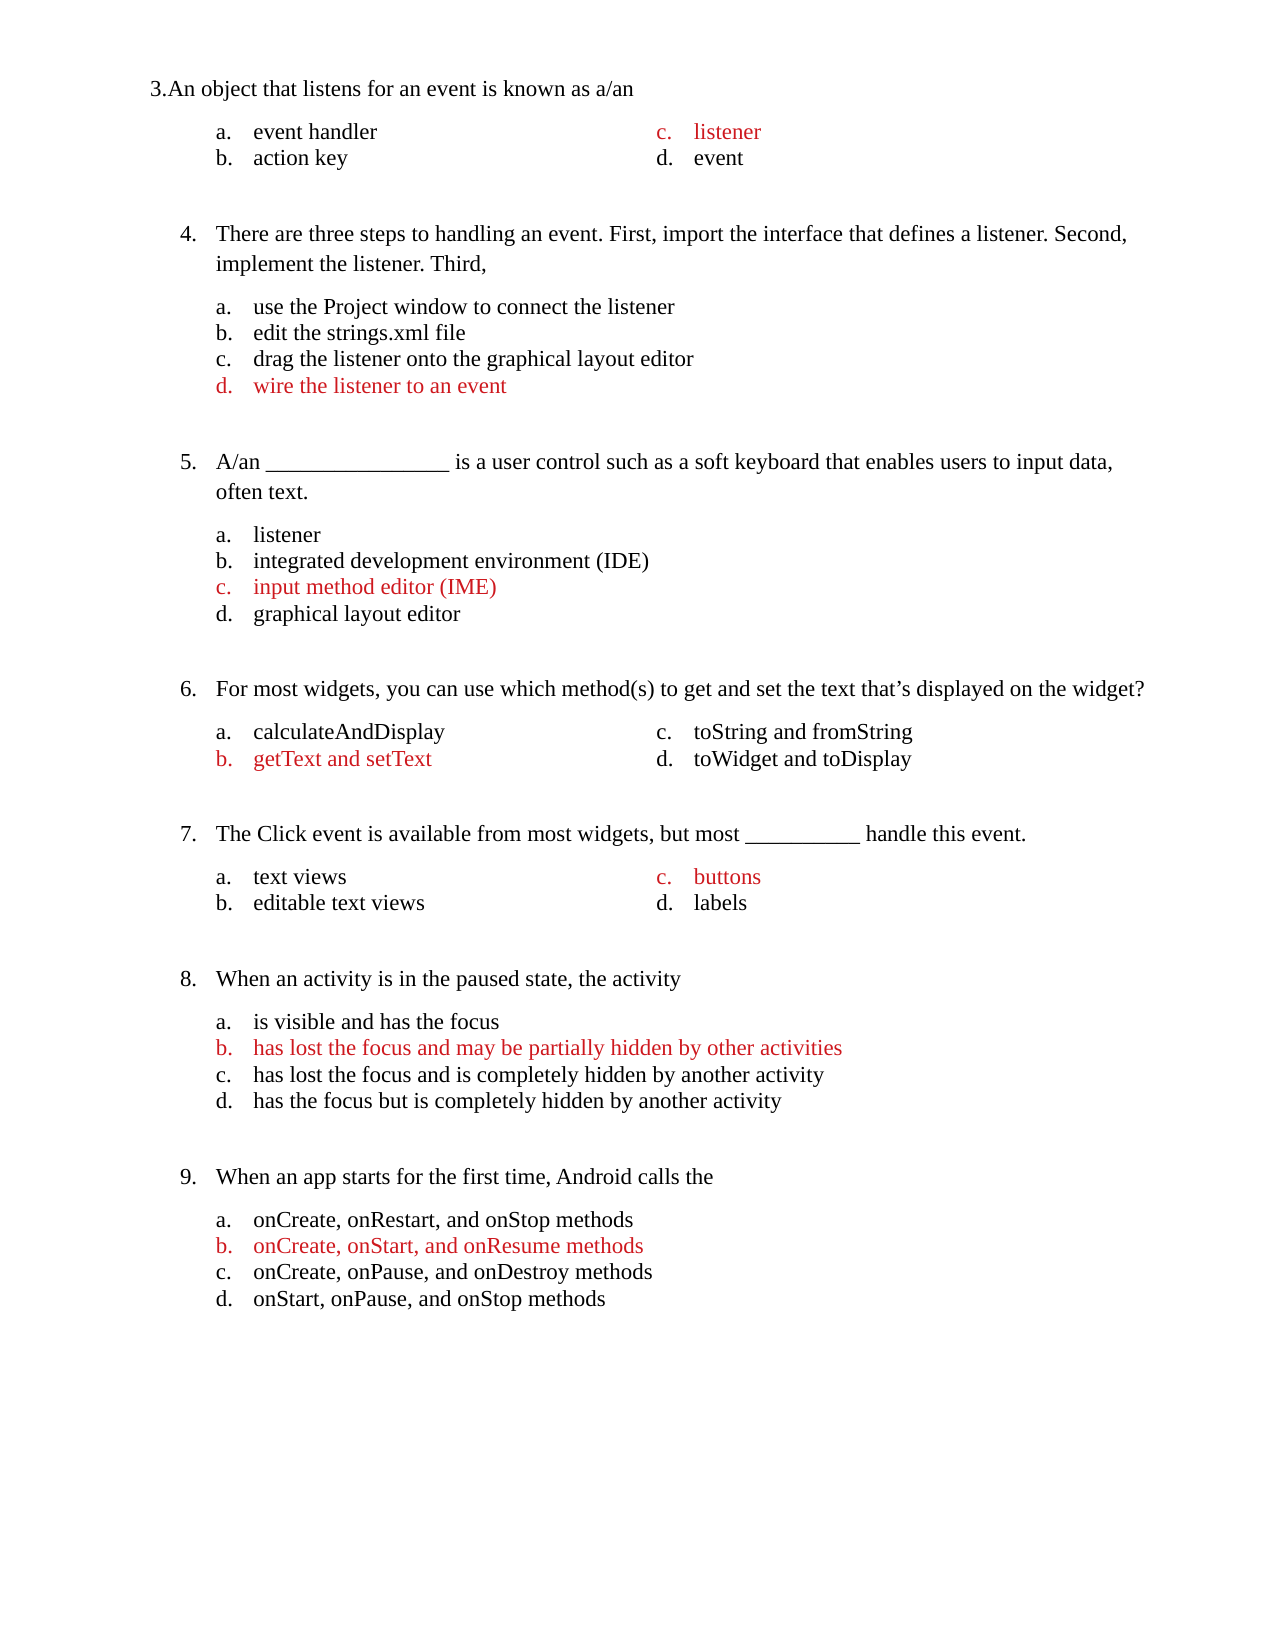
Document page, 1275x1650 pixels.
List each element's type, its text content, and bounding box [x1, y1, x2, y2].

table_cell toWidget and toDisplay [689, 745, 1092, 771]
text 9. When an app starts for the first time, Android calls the [150, 1163, 1162, 1189]
table_cell has lost the focus and is completely hidden by another activity [249, 1061, 1092, 1087]
table_cell integrated development environment (IDE) [249, 547, 1092, 573]
table_header a. [211, 863, 248, 889]
table_header a. [211, 718, 248, 744]
table_header onCreate, onRestart, and onStop methods [249, 1206, 1092, 1232]
table_header toString and fromString [689, 718, 1092, 744]
table_cell b. [211, 890, 248, 916]
table_cell d. [652, 890, 689, 916]
table_cell d. [211, 1087, 248, 1113]
table_header event handler [249, 118, 652, 144]
table_cell wire the listener to an event [249, 372, 1092, 398]
table_cell c. [211, 346, 248, 372]
table_header buttons [689, 863, 1092, 889]
table_cell b. [211, 1034, 248, 1061]
table_header a. [211, 521, 248, 547]
text 4. There are three steps to handling an event. First, import the interface that defines a listener. Second, implement the listener. Third, [150, 220, 1162, 276]
table_cell onCreate, onStart, and onResume methods [249, 1232, 1092, 1258]
table_header c. [652, 118, 689, 144]
table_header c. [652, 718, 689, 744]
table_cell event [689, 144, 1092, 170]
table_cell labels [689, 890, 1092, 916]
table_header is visible and has the focus [249, 1008, 1092, 1034]
table_cell c. [211, 1258, 248, 1285]
text 6. For most widgets, you can use which method(s) to get and set the text that’s displayed on the widget? [150, 676, 1162, 702]
table_header listener [249, 521, 1092, 547]
table_cell has lost the focus and may be partially hidden by other activities [249, 1034, 1092, 1061]
table_cell d. [652, 144, 689, 170]
table_cell c. [211, 1061, 248, 1087]
text 8. When an activity is in the paused state, the activity [150, 965, 1162, 992]
table_cell d. [211, 1285, 248, 1311]
table_cell d. [652, 745, 689, 771]
table_header use the Project window to connect the listener [249, 293, 1092, 319]
table_cell b. [211, 745, 248, 771]
table_cell action key [249, 144, 652, 170]
table_cell b. [211, 547, 248, 573]
table_cell editable text views [249, 890, 652, 916]
table_cell getText and setText [249, 745, 652, 771]
table_cell b. [211, 1232, 248, 1258]
table_cell onStart, onPause, and onStop methods [249, 1285, 1092, 1311]
table_header a. [211, 118, 248, 144]
table_cell b. [211, 319, 248, 346]
table_header text views [249, 863, 652, 889]
table_cell drag the listener onto the graphical layout editor [249, 346, 1092, 372]
table_cell b. [211, 144, 248, 170]
table_header a. [211, 293, 248, 319]
table_cell edit the strings.xml file [249, 319, 1092, 346]
table_header a. [211, 1008, 248, 1034]
table_header a. [211, 1206, 248, 1232]
table_header c. [652, 863, 689, 889]
text 5. A/an ________________ is a user control such as a soft keyboard that enables users to input data, often text. [150, 448, 1162, 504]
table_cell d. [211, 600, 248, 626]
text 3. An object that listens for an event is known as a/an [150, 75, 1162, 101]
table_cell onCreate, onPause, and onDestroy methods [249, 1258, 1092, 1285]
table_cell c. [211, 573, 248, 600]
table_cell input method editor (IME) [249, 573, 1092, 600]
table_cell has the focus but is completely hidden by another activity [249, 1087, 1092, 1113]
table_header calculateAndDisplay [249, 718, 652, 744]
table_cell graphical layout editor [249, 600, 1092, 626]
table_header listener [689, 118, 1092, 144]
table_cell d. [211, 372, 248, 398]
text 7. The Click event is available from most widgets, but most __________ handle this event. [150, 820, 1162, 847]
